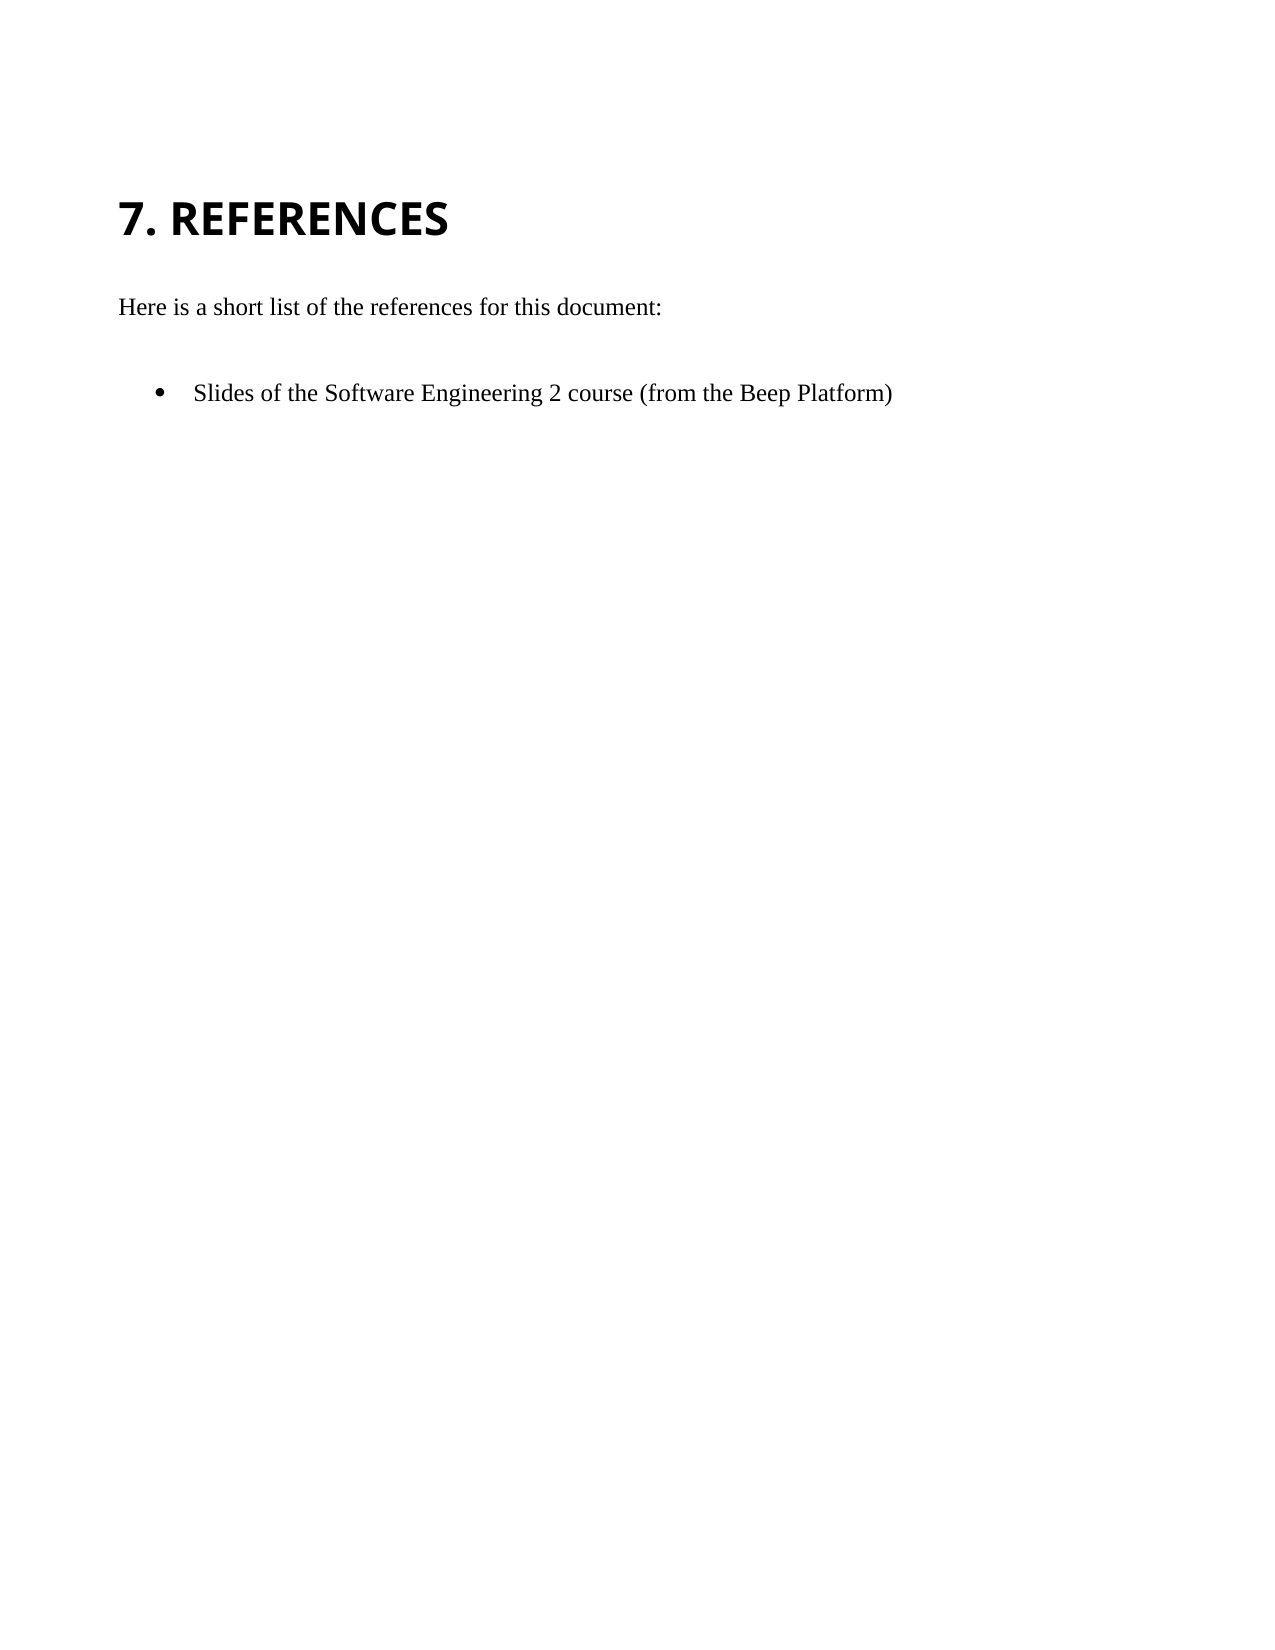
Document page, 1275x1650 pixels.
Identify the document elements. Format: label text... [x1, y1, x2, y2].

list Slides of the Software Engineering 2 course (from the Beep Platform) [156, 378, 1157, 407]
subtitle 7. REFERENCES [118, 186, 1157, 249]
text Here is a short list of the references for this document: [118, 292, 1157, 321]
